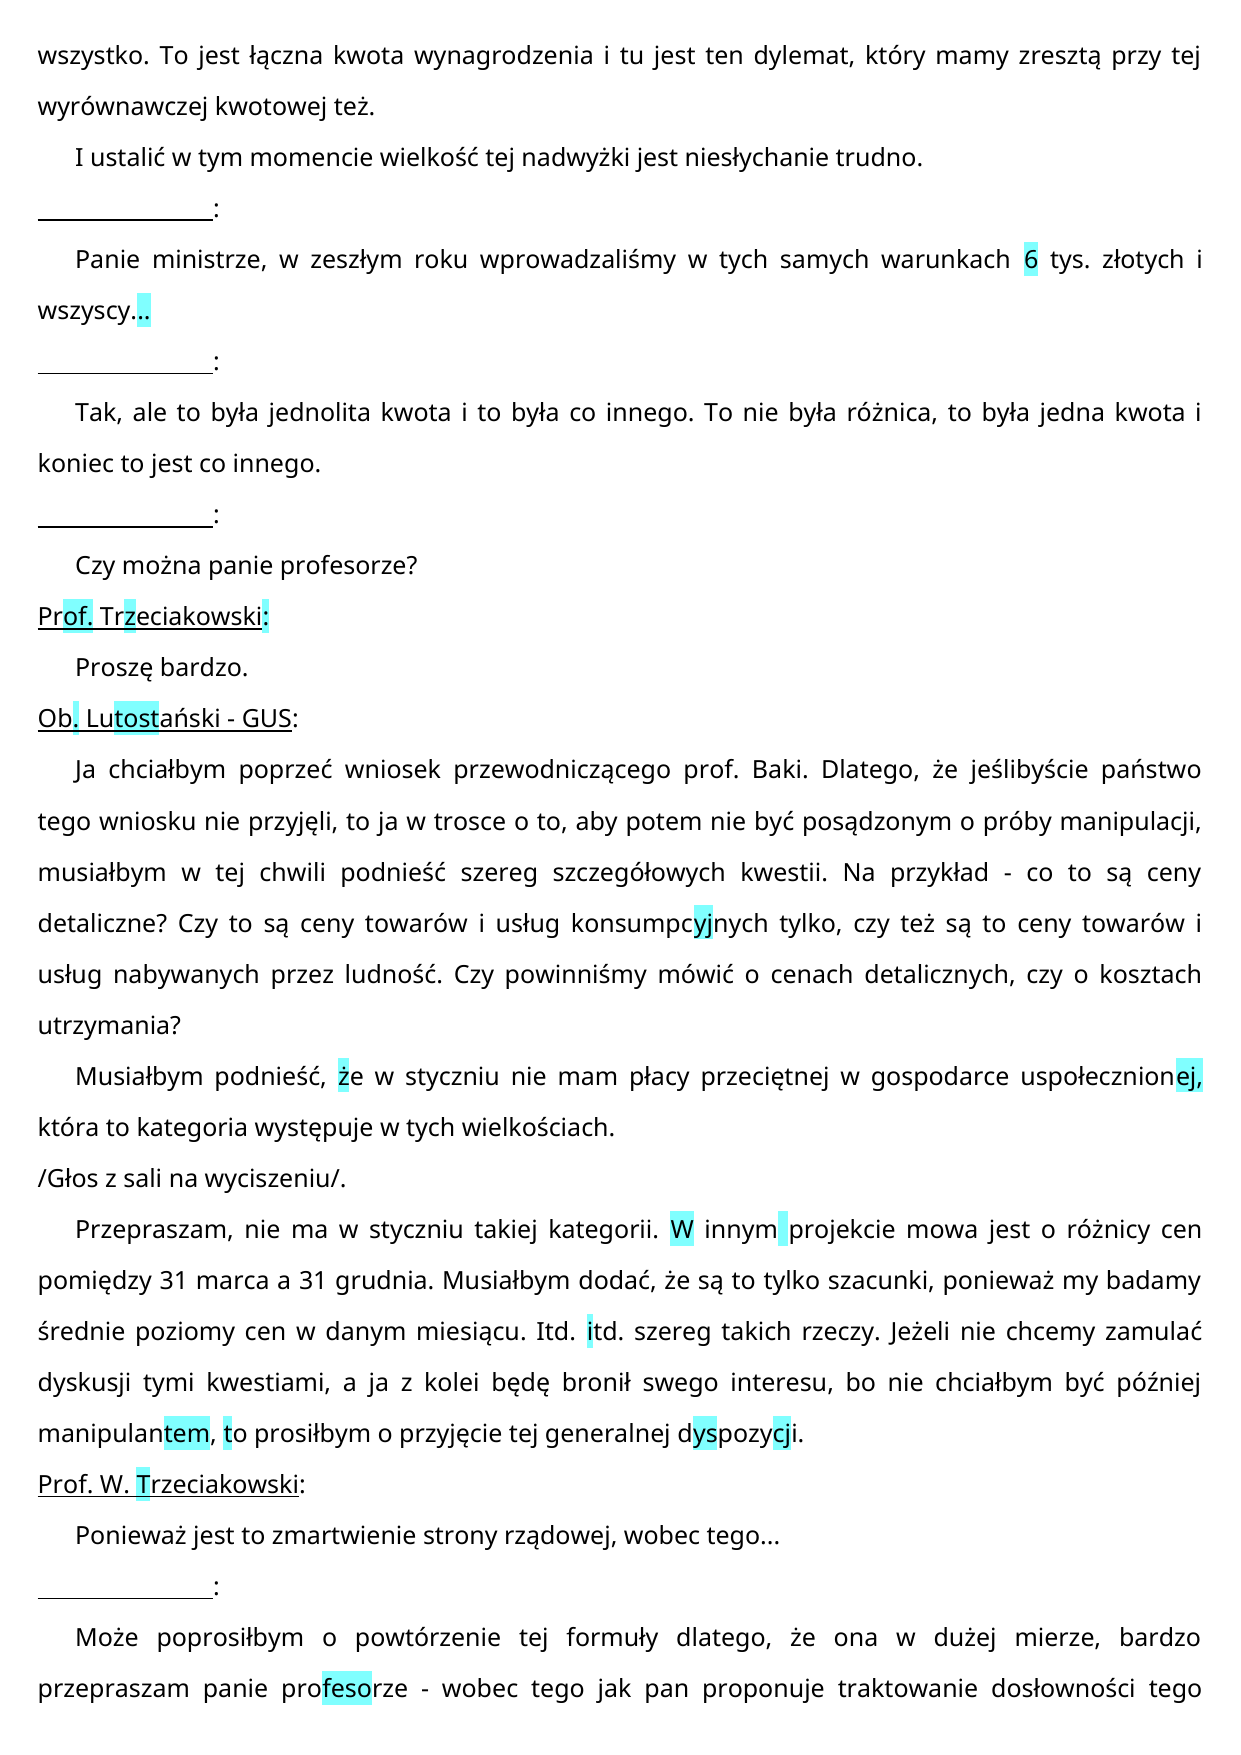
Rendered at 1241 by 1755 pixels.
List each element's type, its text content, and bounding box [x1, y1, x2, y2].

text : [37, 344, 1203, 378]
text Prof. W. Trzeciakowski: [37, 1467, 1203, 1501]
text Musiałbym podnieść, że w styczniu nie mam płacy przeciętnej w gospodarce uspołecznionej, która to kategoria występuje w tych wielkościach. [37, 1058, 1203, 1143]
text Prof. Trzeciakowski: [37, 599, 1203, 633]
text wszystko. To jest łączna kwota wynagrodzenia i tu jest ten dylemat, który mamy zresztą przy tej wyrównawczej kwotowej też. [37, 37, 1203, 123]
text Panie ministrze, w zeszłym roku wprowadzaliśmy w tych samych warunkach 6 tys. złotych i wszyscy... [37, 242, 1203, 327]
text Czy można panie profesorze? [37, 548, 1203, 582]
text I ustalić w tym momencie wielkość tej nadwyżki jest niesłychanie trudno. [37, 139, 1203, 174]
text Ponieważ jest to zmartwienie strony rządowej, wobec tego... [37, 1518, 1203, 1552]
text Proszę bardzo. [37, 650, 1203, 684]
text : [37, 497, 1203, 531]
text Przepraszam, nie ma w styczniu takiej kategorii. W innym projekcie mowa jest o różnicy cen pomiędzy 31 marca a 31 grudnia. Musiałbym dodać, że są to tylko szacunki, ponieważ my badamy średnie poziomy cen w danym miesiącu. Itd. itd. szereg takich rzeczy. Jeżeli nie chcemy zamulać dyskusji tymi kwestiami, a ja z kolei będę bronił swego interesu, bo nie chciałbym być później manipulantem, to prosiłbym o przyjęcie tej generalnej dyspozycji. [37, 1211, 1203, 1450]
text : [37, 1569, 1203, 1603]
text : [37, 191, 1203, 225]
text Ob. Lutostański - GUS: [37, 701, 1203, 735]
text /Głos z sali na wyciszeniu/. [37, 1160, 1203, 1194]
text Tak, ale to była jednolita kwota i to była co innego. To nie była różnica, to była jedna kwota i koniec to jest co innego. [37, 395, 1203, 480]
text Ja chciałbym poprzeć wniosek przewodniczącego prof. Baki. Dlatego, że jeślibyście państwo tego wniosku nie przyjęli, to ja w trosce o to, aby potem nie być posądzonym o próby manipulacji, musiałbym w tej chwili podnieść szereg szczegółowych kwestii. Na przykład - co to są ceny detaliczne? Czy to są ceny towarów i usług konsumpcyjnych tylko, czy też są to ceny towarów i usług nabywanych przez ludność. Czy powinniśmy mówić o cenach detalicznych, czy o kosztach utrzymania? [37, 752, 1203, 1041]
text Może poprosiłbym o powtórzenie tej formuły dlatego, że ona w dużej mierze, bardzo przepraszam panie profesorze - wobec tego jak pan proponuje traktowanie dosłowności tego [37, 1620, 1203, 1705]
